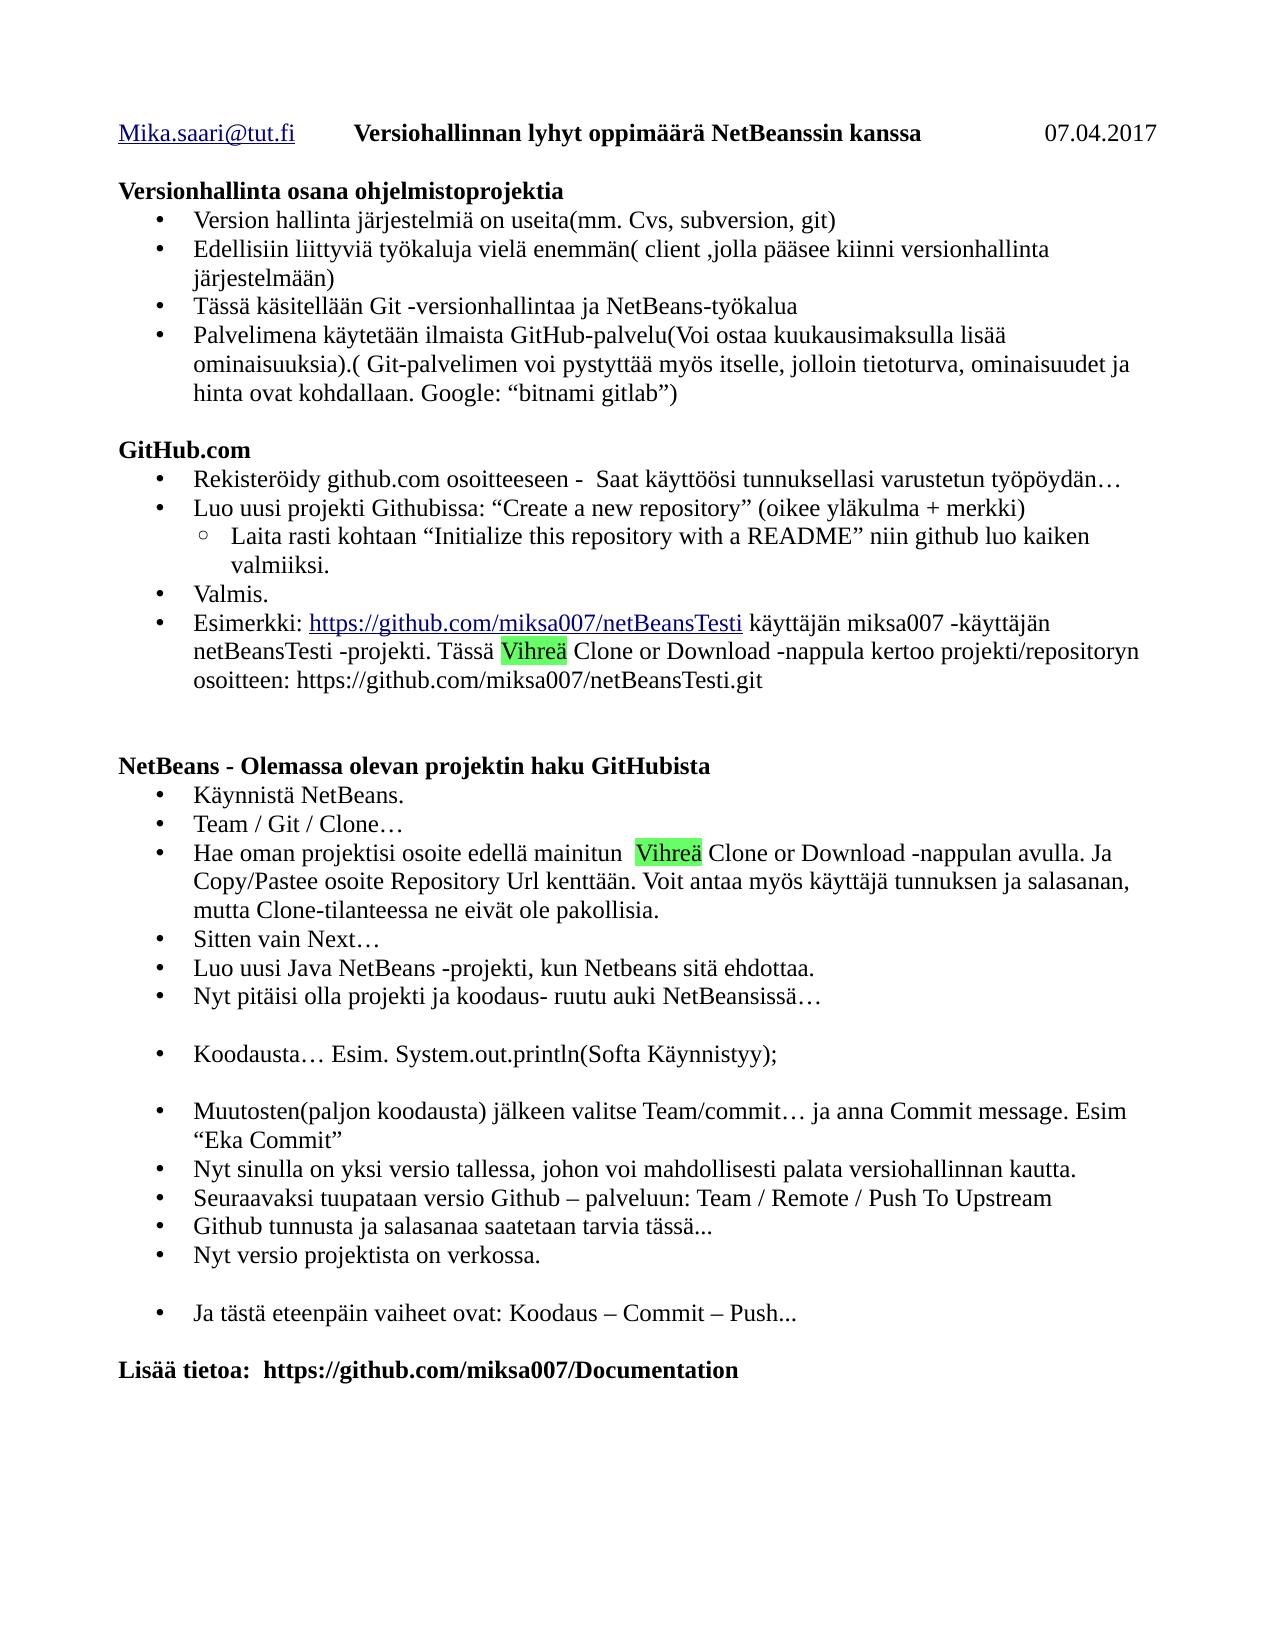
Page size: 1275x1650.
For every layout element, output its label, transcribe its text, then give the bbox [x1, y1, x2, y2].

list Version hallinta järjestelmiä on useita(mm. Cvs, subversion, git) [156, 205, 1157, 234]
list Ja tästä eteenpäin vaiheet ovat: Koodaus – Commit – Push... [156, 1298, 1157, 1326]
list Rekisteröidy github.com osoitteeseen - Saat käyttöösi tunnuksellasi varustetun työpöydän… [156, 464, 1157, 493]
list Luo uusi Java NetBeans -projekti, kun Netbeans sitä ehdottaa. [156, 953, 1157, 981]
text GitHub.com [118, 435, 1157, 464]
list Hae oman projektisi osoite edellä mainitun Vihreä Clone or Download -nappulan avulla. Ja Copy/Pastee osoite Repository Url kenttään. Voit antaa myös käyttäjä tunnuksen ja salasanan, mutta Clone-tilanteessa ne eivät ole pakollisia. [156, 838, 1157, 924]
text NetBeans - Olemassa olevan projektin haku GitHubista [118, 751, 1157, 780]
list Sitten vain Next… [156, 924, 1157, 953]
list Käynnistä NetBeans. [156, 780, 1157, 809]
list Esimerkki: https://github.com/miksa007/netBeansTesti käyttäjän miksa007 -käyttäjän netBeansTesti -projekti. Tässä Vihreä Clone or Download -nappula kertoo projekti/repositoryn osoitteen: https://github.com/miksa007/netBeansTesti.git [156, 608, 1157, 694]
list Team / Git / Clone… [156, 809, 1157, 838]
list Palvelimena käytetään ilmaista GitHub-palvelu(Voi ostaa kuukausimaksulla lisää ominaisuuksia).( Git-palvelimen voi pystyttää myös itselle, jolloin tietoturva, ominaisuudet ja hinta ovat kohdallaan. Google: “bitnami gitlab”) [156, 320, 1157, 406]
list Edellisiin liittyviä työkaluja vielä enemmän( client ,jolla pääsee kiinni versionhallinta järjestelmään) [156, 234, 1157, 291]
list Nyt pitäisi olla projekti ja koodaus- ruutu auki NetBeansissä… [156, 981, 1157, 1010]
text Versionhallinta osana ohjelmistoprojektia [118, 176, 1157, 205]
list Muutosten(paljon koodausta) jälke­en valitse Team/commit… ja anna Commit message. Esim “Eka Commit” [156, 1096, 1157, 1154]
list Github tunnusta ja salasanaa saatetaan tarvia tässä... [156, 1211, 1157, 1240]
list Seuraavaksi tuupataan versio Github – palveluun: Team / Remote / Push To Upstream [156, 1183, 1157, 1211]
list Valmis. [156, 579, 1157, 608]
text Lisää tietoa: https://github.com/miksa007/Documentation [118, 1355, 1157, 1384]
list Koodausta… Esim. System.out.println(Softa Käynnistyy); [156, 1039, 1157, 1068]
list Luo uusi projekti Githubissa: “Create a new repository” (oikee yläkulma + merkki) [156, 493, 1157, 521]
list Nyt sinulla on yksi versio tallessa, johon voi mahdollisesti palata versiohallinnan kautta. [156, 1154, 1157, 1183]
list Laita rasti kohtaan “Initialize this repository with a README” niin github luo kaiken valmiiksi. [193, 521, 1157, 579]
list Tässä käsitellään Git -versionhallintaa ja NetBeans-työkalua [156, 291, 1157, 320]
list Nyt versio projektista on verkossa. [156, 1240, 1157, 1269]
